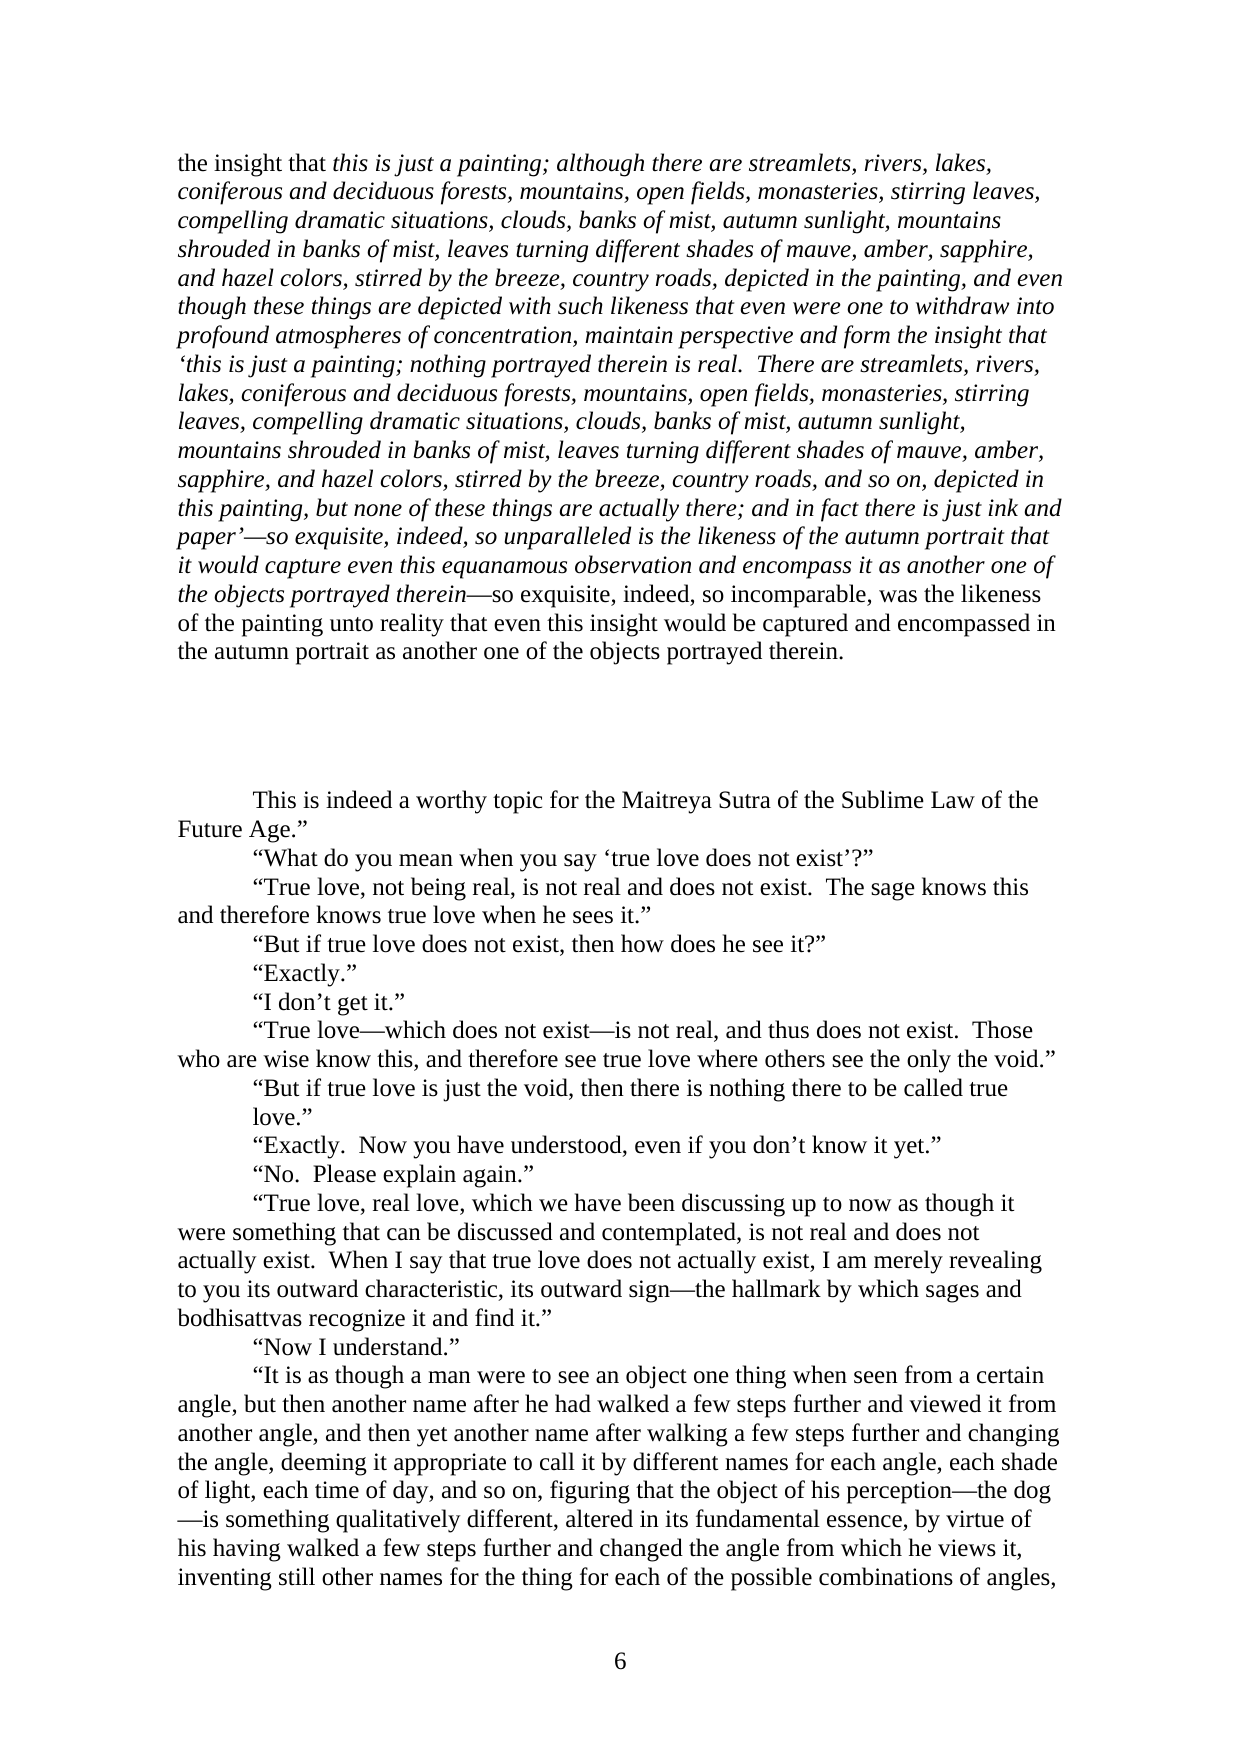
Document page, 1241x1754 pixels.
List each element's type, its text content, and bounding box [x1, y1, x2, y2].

text “It is as though a man were to see an object one thing when seen from a certain angle, but then another name after he had walked a few steps further and viewed it from another angle, and then yet another name after walking a few steps further and changing the angle, deeming it appropriate to call it by different names for each angle, each shade of light, each time of day, and so on, figuring that the object of his perception—the dog—is something qualitatively different, altered in its fundamental essence, by virtue of his having walked a few steps further and changed the angle from which he views it, inventing still other names for the thing for each of the possible combinations of angles, [177, 1360, 1063, 1590]
text “True love, real love, which we have been discussing up to now as though it were something that can be discussed and contemplated, is not real and does not actually exist. When I say that true love does not actually exist, I am merely revealing to you its outward characteristic, its outward sign—the hallmark by which sages and bodhisattvas recognize it and find it.” [177, 1188, 1063, 1332]
text “But if true love is just the void, then there is nothing there to be called true love.” [252, 1073, 1063, 1130]
text “I don’t get it.” [177, 987, 1063, 1015]
text “True love, not being real, is not real and does not exist. The sage knows this and therefore knows true love when he sees it.” [177, 872, 1063, 929]
text This is indeed a worthy topic for the Maitreya Sutra of the Sublime Law of the Future Age.” [177, 785, 1063, 843]
text “Now I understand.” [177, 1332, 1063, 1360]
text “Exactly.” [177, 958, 1063, 987]
text “But if true love does not exist, then how does he see it?” [177, 929, 1063, 958]
text the insight that this is just a painting; although there are streamlets, rivers, lakes, coniferous and deciduous forests, mountains, open fields, monasteries, stirring leaves, compelling dramatic situations, clouds, banks of mist, autumn sunlight, mountains shrouded in banks of mist, leaves turning different shades of mauve, amber, sapphire, and hazel colors, stirred by the breeze, country roads, depicted in the painting, and even though these things are depicted with such likeness that even were one to withdraw into profound atmospheres of concentration, maintain perspective and form the insight that ‘this is just a painting; nothing portrayed therein is real. There are streamlets, rivers, lakes, coniferous and deciduous forests, mountains, open fields, monasteries, stirring leaves, compelling dramatic situations, clouds, banks of mist, autumn sunlight, mountains shrouded in banks of mist, leaves turning different shades of mauve, amber, sapphire, and hazel colors, stirred by the breeze, country roads, and so on, depicted in this painting, but none of these things are actually there; and in fact there is just ink and paper’—so exquisite, indeed, so unparalleled is the likeness of the autumn portrait that it would capture even this equanamous observation and encompass it as another one of the objects portrayed therein—so exquisite, indeed, so incomparable, was the likeness of the painting unto reality that even this insight would be captured and encompassed in the autumn portrait as another one of the objects portrayed therein. [177, 148, 1063, 665]
text “True love—which does not exist—is not real, and thus does not exist. Those who are wise know this, and therefore see true love where others see the only the void.” [177, 1015, 1063, 1073]
text “No. Please explain again.” [252, 1159, 1063, 1188]
text “Exactly. Now you have understood, even if you don’t know it yet.” [252, 1130, 1063, 1159]
text “What do you mean when you say ‘true love does not exist’?” [177, 843, 1063, 872]
